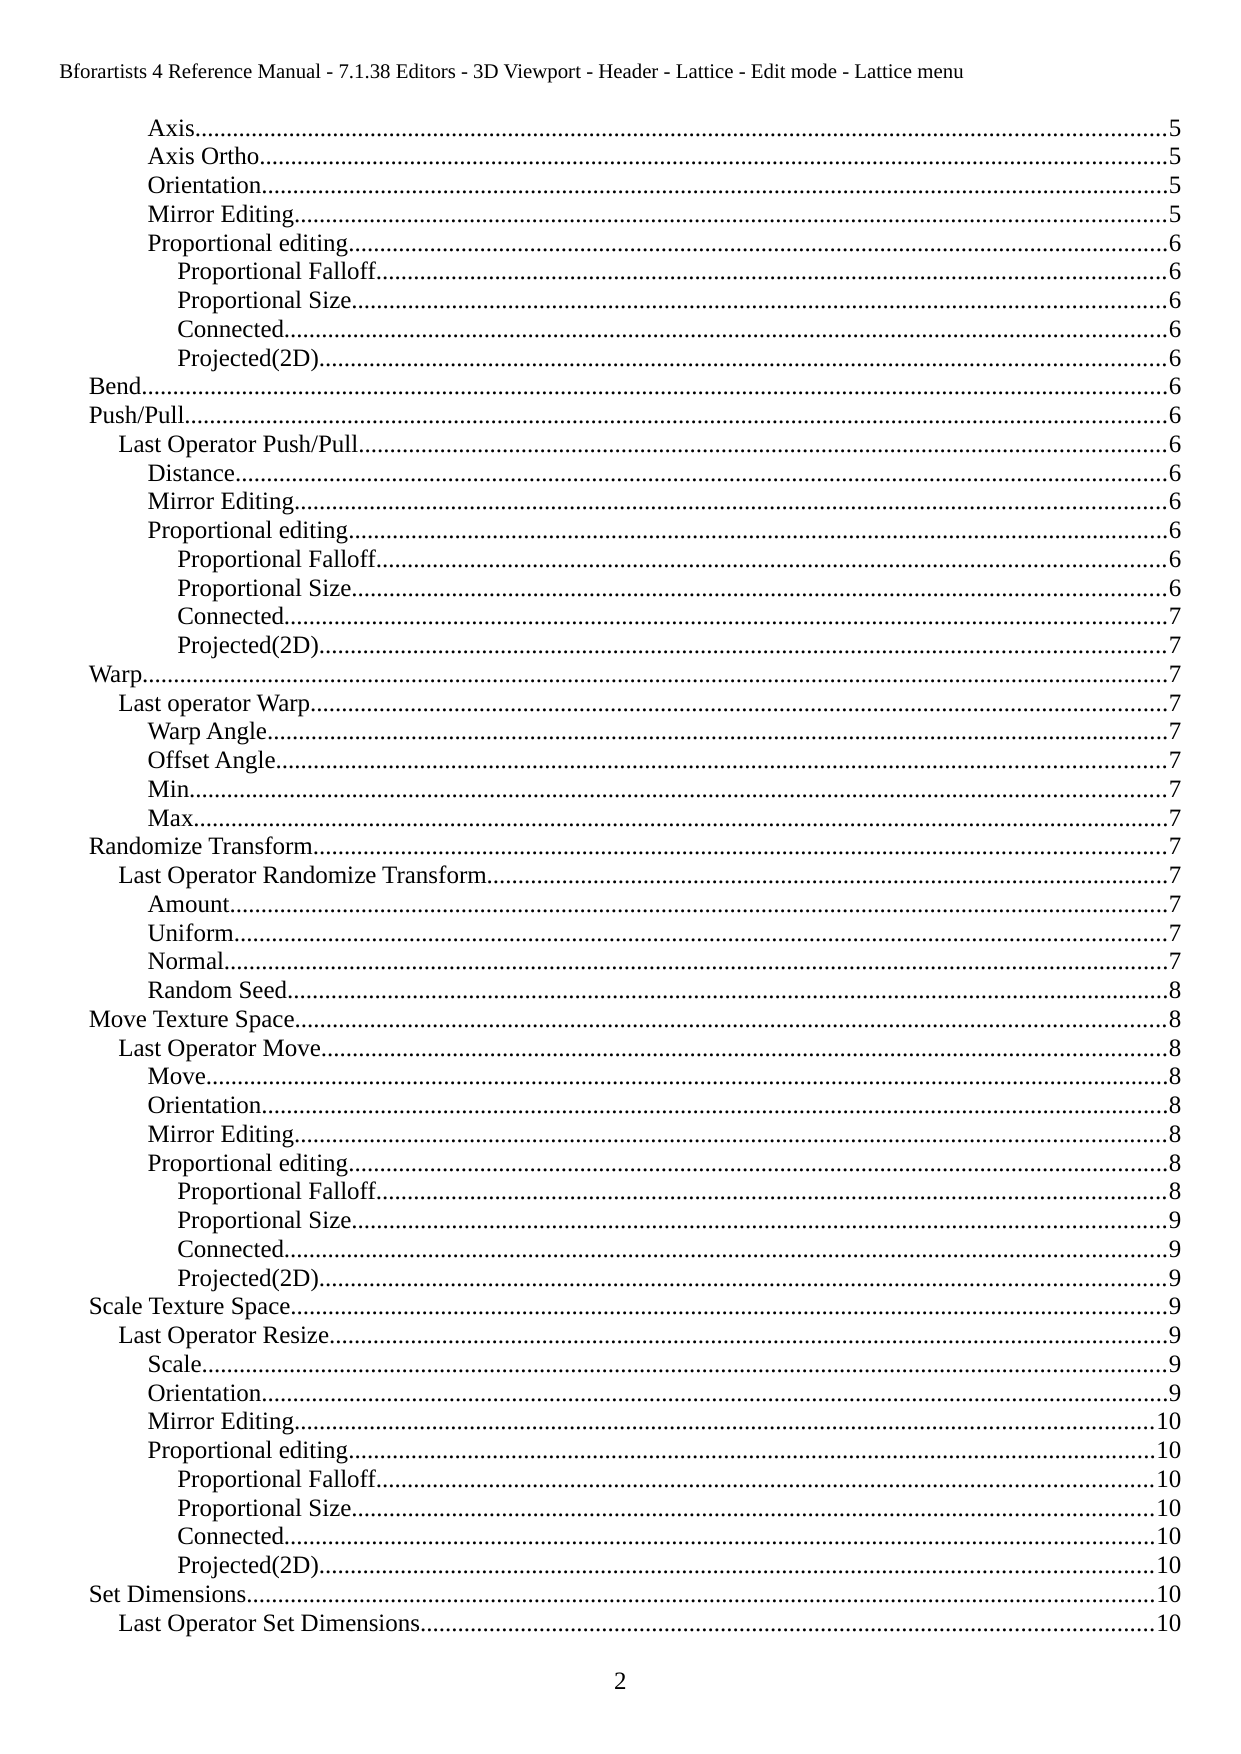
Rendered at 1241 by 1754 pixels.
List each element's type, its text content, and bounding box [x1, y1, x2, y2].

text Amount 7 [147, 889, 1181, 918]
text Offset Angle 7 [147, 745, 1181, 774]
text Random Seed 8 [147, 975, 1181, 1004]
text Proportional editing 8 [147, 1148, 1181, 1176]
text Mirror Editing 8 [147, 1119, 1181, 1148]
text Min 7 [147, 774, 1181, 803]
text Axis Ortho 5 [147, 141, 1181, 170]
text Last Operator Randomize Transform 7 [118, 860, 1181, 889]
text Axis 5 [147, 113, 1181, 141]
text Proportional Falloff 10 [177, 1464, 1181, 1493]
text Proportional Falloff 6 [177, 544, 1181, 573]
text Mirror Editing 10 [147, 1406, 1181, 1435]
text Connected 7 [177, 601, 1181, 630]
text Bend 6 [88, 371, 1181, 400]
text Projected(2D) 9 [177, 1263, 1181, 1291]
text Connected 10 [177, 1521, 1181, 1550]
text Move Texture Space 8 [88, 1004, 1181, 1033]
text Projected(2D) 6 [177, 343, 1181, 371]
text Normal 7 [147, 946, 1181, 975]
text Last Operator Resize 9 [118, 1320, 1181, 1349]
text Move 8 [147, 1061, 1181, 1090]
text Proportional Size 6 [177, 573, 1181, 601]
text Push/Pull 6 [88, 400, 1181, 429]
text Orientation 9 [147, 1378, 1181, 1406]
text Connected 9 [177, 1234, 1181, 1263]
text Warp 7 [88, 659, 1181, 688]
text Distance 6 [147, 458, 1181, 486]
text Last Operator Set Dimensions 10 [118, 1608, 1181, 1636]
text Last Operator Push/Pull 6 [118, 429, 1181, 458]
text Proportional editing 6 [147, 228, 1181, 256]
text Connected 6 [177, 314, 1181, 343]
text Last operator Warp 7 [118, 688, 1181, 716]
text Orientation 5 [147, 170, 1181, 199]
text Set Dimensions 10 [88, 1579, 1181, 1608]
text Max 7 [147, 803, 1181, 831]
text Projected(2D) 10 [177, 1550, 1181, 1579]
text Projected(2D) 7 [177, 630, 1181, 659]
text Proportional Size 10 [177, 1493, 1181, 1521]
text Proportional editing 10 [147, 1435, 1181, 1464]
text Uniform 7 [147, 918, 1181, 946]
text Last Operator Move 8 [118, 1033, 1181, 1061]
text Warp Angle 7 [147, 716, 1181, 745]
text Proportional Falloff 8 [177, 1176, 1181, 1205]
text Randomize Transform 7 [88, 831, 1181, 860]
text Proportional editing 6 [147, 515, 1181, 544]
text Scale Texture Space 9 [88, 1291, 1181, 1320]
text Mirror Editing 6 [147, 486, 1181, 515]
text Orientation 8 [147, 1090, 1181, 1119]
text Proportional Size 6 [177, 285, 1181, 314]
text Scale 9 [147, 1349, 1181, 1378]
text Proportional Falloff 6 [177, 256, 1181, 285]
text Mirror Editing 5 [147, 199, 1181, 228]
text Proportional Size 9 [177, 1205, 1181, 1234]
